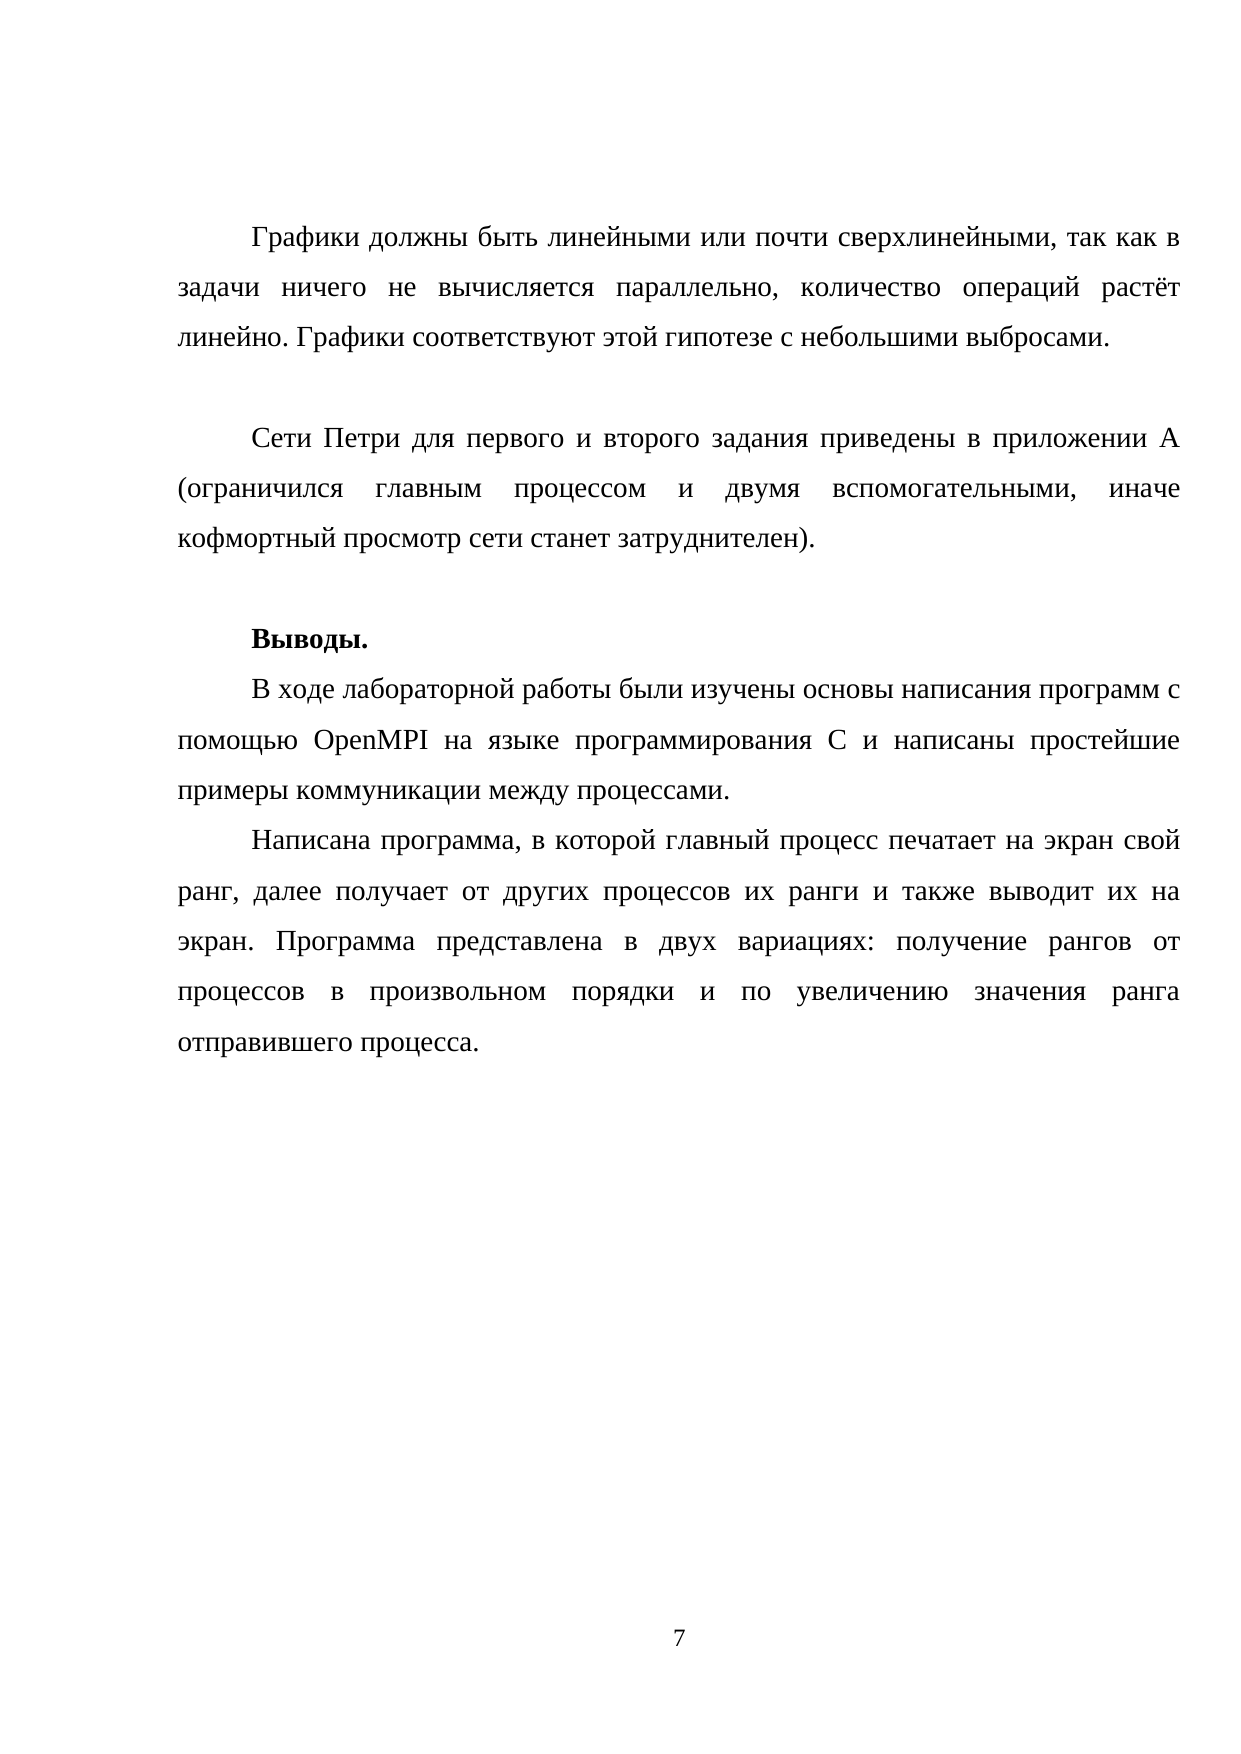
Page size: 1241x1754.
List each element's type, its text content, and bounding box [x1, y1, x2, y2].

text Сети Петри для первого и второго задания приведены в приложении А (ограничился главным процессом и двумя вспомогательными, иначе кофмортный просмотр сети станет затруднителен). [177, 420, 1181, 554]
text Выводы. [177, 621, 1181, 655]
text Написана программа, в которой главный процесс печатает на экран свой ранг, далее получает от других процессов их ранги и также выводит их на экран. Программа представлена в двух вариациях: получение рангов от процессов в произвольном порядки и по увеличению значения ранга отправившего процесса. [177, 822, 1181, 1057]
text Графики должны быть линейными или почти сверхлинейными, так как в задачи ничего не вычисляется параллельно, количество операций растёт линейно. Графики соответствуют этой гипотезе с небольшими выбросами. [177, 219, 1181, 353]
text В ходе лабораторной работы были изучены основы написания программ с помощью OpenMPI на языке программирования C и написаны простейшие примеры коммуникации между процессами. [177, 672, 1181, 806]
